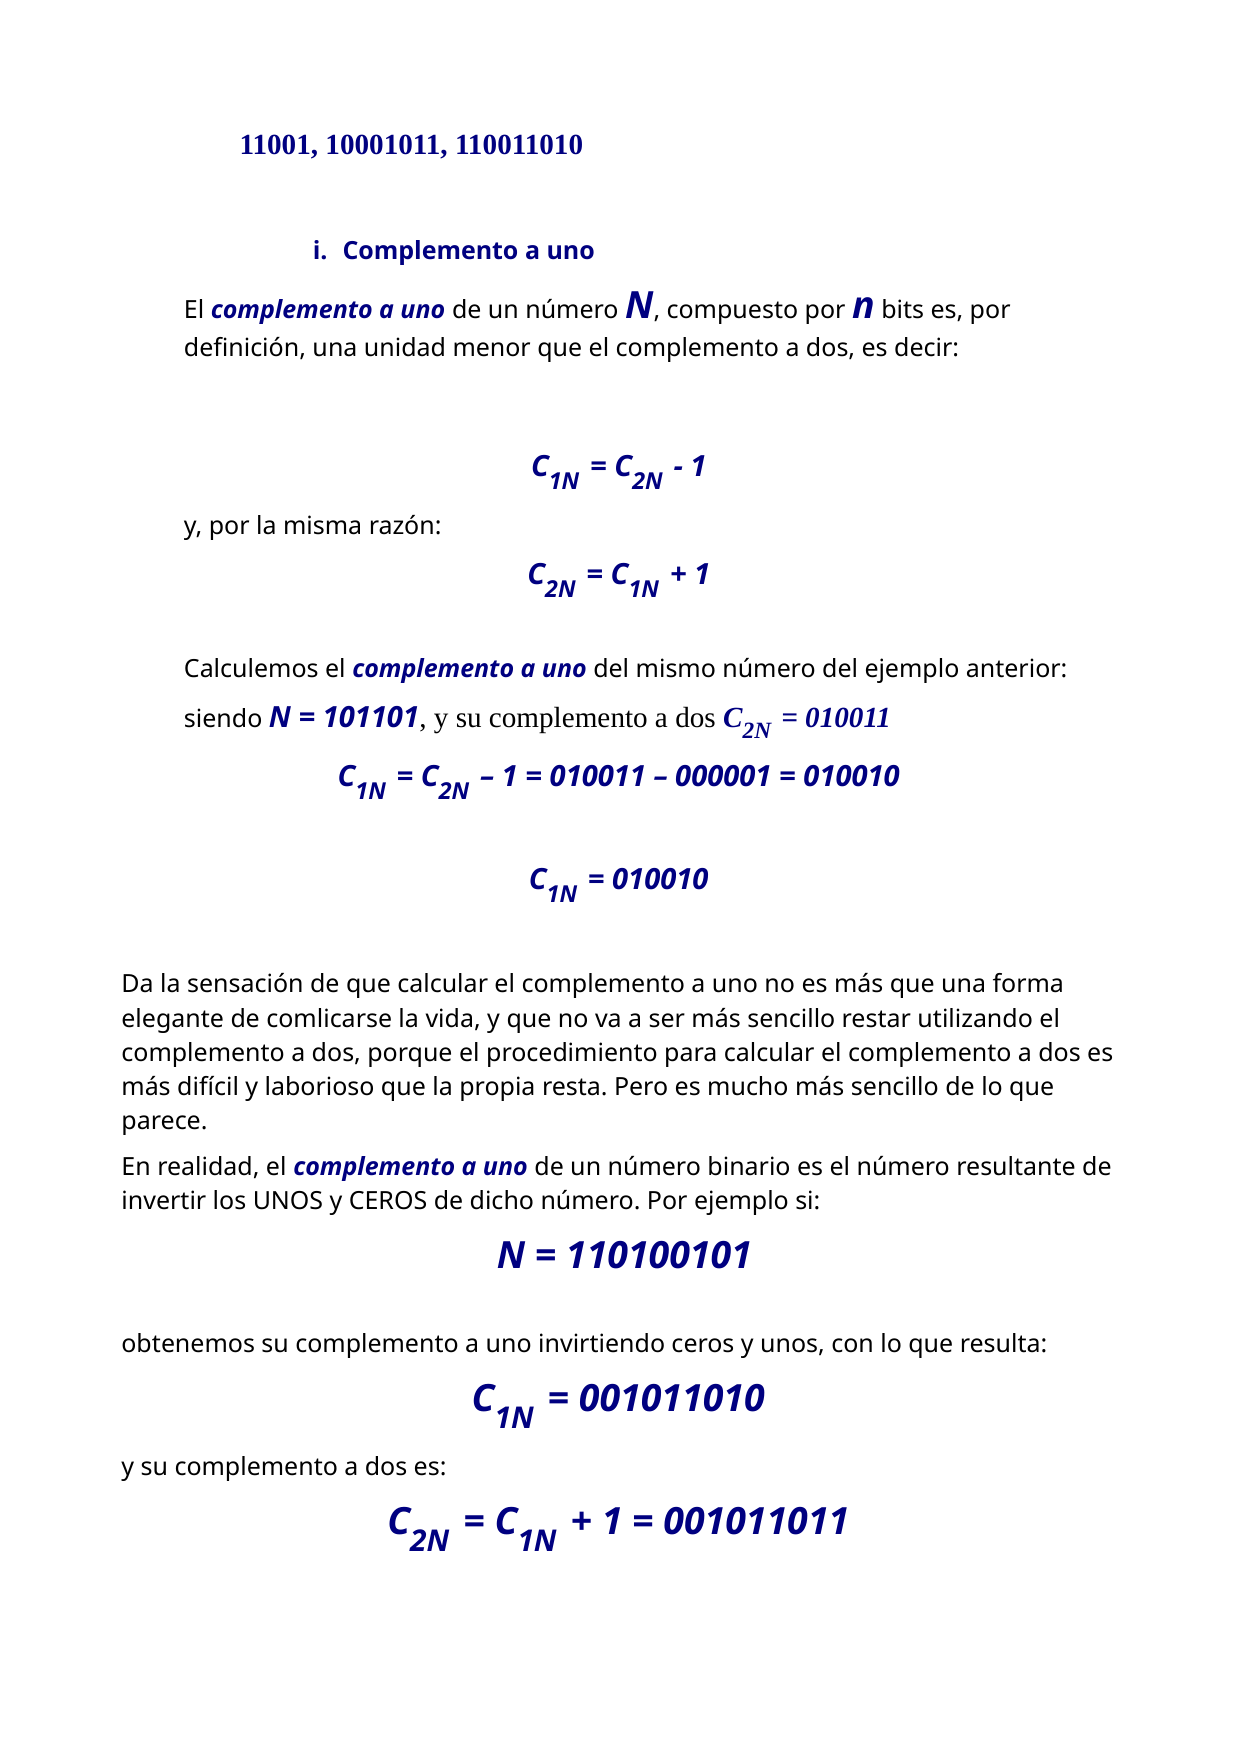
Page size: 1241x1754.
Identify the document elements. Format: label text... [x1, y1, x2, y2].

table_header ARITMÉTICA BINARIA Operaciones elementales con números binarios Suma de números binarios Resta de números binarios Complemento a dos Complemento a uno Restar con el complemento a dos Multiplicar números binarios Dividir números binarios La Unidad Aritmético Lógica, en la CPU del procesador, es capaz de realizar operaciones aritméticas, con datos numéricos expresados en el sistema binario. Naturalmente, esas operaciones incluyen la adición, la sustracción, el producto y la división. Las operaciones se hacen del mismo modo que en el sistema decimal, pero debido a la sencillez del sistema de numeración, pueden hacerse algunas simplificaciones que facilitan mucho la realización de las operaciones. Suma en binario Para aprender a sumar, con cinco o seis años de edad, tuviste que memorizar las 100 combinaciones posibles que pueden darse al sumar dos dígitos decimales. La tabla de sumar, en binario, es mucho más sencilla que en decimal. Sólo hay que recordar cuatro combinaciones posibles: Las sumas 0 + 0, 0 + 1 y 1 + 0 son evidentes: 0 + 0 = 0 0 + 1 = 1 1 + 0 = 1 Pero la suma de 1+1, que sabemos que es 2 en el sistema decimal, debe escribirse en binario con dos cifras (10) y, por tanto 1+1 es 0 y se arrastra una unidad, que se suma a la posición siguiente a la izquierda. Veamos algunos ejemplos: 010 + 101 = 111 210 + 510 = 710 001101 + 100101 = 110010 1310 + 3710 = 5010 1011011 + 1011010 = 10110101 9110 + 9010 = 18110 110111011 + 100111011 = 1011110110 44310 + 31510 = 75810 Ejercicio 1: Realiza las siguientes sumas de números binarios: 111011 + 110 111110111 + 111001 10111 + 11011 + 10111 Sustracción en binario La técnica de la resta en binario es, nuevamente, igual que la misma operación en el sistema decimal. Pero conviene repasar la operación de restar en decimal para comprender la operación binaria, que es más sencilla. Los términos que intervienen en la resta se llaman minuendo, sustraendo y diferencia. Las restas 0 - 0, 1 - 0 y 1 - 1 son evidentes: 0 – 0 = 0 1 – 0 = 1 1 – 1 = 0 La resta 0 - 1 se resuelve, igual que en el sistema decimal, tomando una unidad prestada de la posición siguiente: 10 - 1, es decir, 210 – 110 = 1. Esa unidad prestada debe devolverse, sumándola, a la posición siguiente. Veamos algunos ejemplos: 111 – 101 = 010 710 – 510 = 210 10001 – 01010 = 00111 1710 – 1010 = 710 11011001 – 10101011 = 00101110 21710 – 17110 = 4610 111101001 – 101101101 = 001111100 48910 – 36510 = 12410 Ejercicio 2: Realiza las siguientes restas de números binarios y comprueba los resultados convirtiéndolos al sistema decimal: 111011 - 110 111110111 - 111001 1010111 - 11011 – 10011 A pesar de lo sencillo que es el procedimiento de restar, es facil confundirse. Tenemos interiorizado el sistema decimal y hemos aprendido a restar mecánicamente, sin detenernos a pensar en el significado del arrastre. Para simplificar las restas y reducir la posibilidad de cometer errores hay varias soluciones: Dividir los números largos en grupos. En el siguiente ejemplo, vemos cómo se divide una resta larga en tres restas cortas: 100110011101 1001 1001 1101 010101110010 0101 0111 0010 010000101011 0100 0010 1011 Calculando el complemento a dos del sustraendo Complemento a dos El complemento a dos de un número N, compuesto por n bits, se define como: C2N = 2n – N Veamos un ejemplo: tomemos el número N = 1011012, que tiene 6 bits, y calculemos su complemento a dos: N = 4510 n = 6 26 = 64 y, por tanto: C2N = 64 – 45 = 19 = 0100112 Ejercicio 3: Calcula el complemento a dos de los siguientes números: 11001, 10001011, 110011010 Complemento a uno El complemento a uno de un número N, compuesto por n bits es, por definición, una unidad menor que el complemento a dos, es decir: C1N = C2N - 1 y, por la misma razón: C2N = C1N + 1 Calculemos el complemento a uno del mismo número del ejemplo anterior: siendo N = 101101, y su complemento a dos C2N = 010011 C1N = C2N – 1 = 010011 – 000001 = 010010 C1N = 010010 Da la sensación de que calcular el complemento a uno no es más que una forma elegante de comlicarse la vida, y que no va a ser más sencillo restar utilizando el complemento a dos, porque el procedimiento para calcular el complemento a dos es más difícil y laborioso que la propia resta. Pero es mucho más sencillo de lo que parece. En realidad, el complemento a uno de un número binario es el número resultante de invertir los UNOS y CEROS de dicho número. Por ejemplo si: N = 110100101 obtenemos su complemento a uno invirtiendo ceros y unos, con lo que resulta: C1N = 001011010 y su complemento a dos es: C2N = C1N + 1 = 001011011 ¡es muy fácil! Veamos otro ejemplo de cálculo de complementos. Sea: N = 0110110101 El complemento a uno es: C1N = 1001001010 y el complemento a dos es: C2N = 1001001011 Restar en binario usando el complemento a dos Y, por fin, vamos a ver cómo facilita la resta el complemento. La resta binaria de dos números puede obtenerse sumando al minuendo el complemento a dos del sustraendo. Veamos algunos ejemplos: Primer ejemplo: Hagamos la siguiente resta, 91 – 46 = 45, en binario: 1011011 – 0101110 = 0101101 Tiene alguna dificultad, cuando se acumulan los arrastres a la resta siguiente. Pero esta misma resta puede hacerse como una suma, utilizando el complemento a dos del sustraendo: 1011011 + 1010010 = 0101101 En el resultado de la suma nos sobra un bit, que se desborda por la izquierda. Pero, como el número resultante no puede ser más largo que el minuendo, el bit sobrante se desprecia. Segundo ejemplo: Hagamos esta otra resta, 219 – 23 = 196, utilizando el complemento a dos: 21910 = 110110112, 2310 = 000101112 C223 = 11101001 El resultado de la resta será: 11011011 + 11101001 = 111000100 Y, despreciando el bit que se desborda por la izquierda, llegamos al resultado correcto: 110001002 = 19610 ¡Qué fácil! Ejercicio 4: Haz las siguientes restas binarias utilizando la técnica del complemento a dos. Al terminar, comprueba los resultados haciendo la resta en el sistema decimal: 11010001101 – 1000111101 10110011101 - 1110101 Multiplicación binaria La multiplicación en binario es más fácil que en cualquier otro sistema de numeración. Como los factores de la multiplicación sólo pueden ser CEROS o UNOS, el producto sólo puede ser CERO o UNO. En otras palabras, las tablas de multiplicar del cero y del uno son muy fáciles de aprender: En un ordenador, sin embargo, la operación de multiplicar se realiza mediante sumas repetidas. Eso crea algunos problemas en la programación porque cada suma de dos UNOS origina un arrastre, que se resuelven contando el número de UNOS y de arrastres en cada columna. Si el número de UNOS es par, la suma es un CERO y si es impar, un UNO. Luego, para determinar los arrastres a la posición superior, se cuentan las parejas de UNOS. Veamos, por ejemplo, una multiplicación: Para comprobar que el resultado es correcto, convertimos los factores y el resultado al sistema decimal: 3349 * 13 = 43537 ¡correcto! Ejercicio 5: Haz las siguientes multiplicaciones binarias. Al terminar, comprueba los resultados haciendo las multiplicaciones en el sistema decimal: 10110101000101 x 1011 10100001111011 x 10011 División binaria Igual que en el producto, la división es muy fácil de realizar, porque no son posibles en el cociente otras cifras que UNOS y CEROS. Consideremos el siguiente ejemplo, 42 : 6 = 7, en binario: Se intenta dividir el dividendo por el divisor, empezando por tomar en ambos el mismo número de cifras (100 entre 110, en el ejemplo). Si no puede dividirse, se intenta la división tomando un dígito más (1001 entre 100). Si la división es posible, entonces, el divisor sólo podrá estar contenido una vez en el dividendo, es decir, la primera cifra del cociente es un UNO. En ese caso, el resultado de multiplicar el divisor por 1 es el propio divisor. Restamos las cifras del dividendo del divisor y bajamos la cifra siguiente. El procedimiento de división continúa del mismo modo que en el sistema decimal. Ejercicio 5: Haz las siguientes divisiones binarias. Al terminar, comprueba los resultados haciendo las divisiones en el sistema decimal: 10110101000101 : 1011 10100001111011 : 10011 Luis González Profesor de Tecnologías de la Información I.E.S. Santa Eugenia (Madrid) EJERCICIOS adicionales Realiza las siguientes sumas de números octales: 365 + 23 2732 + 1265 65 + 1773 Suma los siguientes números hexadecimales: 17A + 3C 20F5 + 31B 2E70C + 1AA7F Resta los siguientes números octales: 365 - 23 2732 - 1265 1773 – 65 Realiza las siguientes restas de números hexadecimales: 17A - 3C 20F5 - 31B 2E70C – 1AA7F [118, 118, 1122, 1609]
